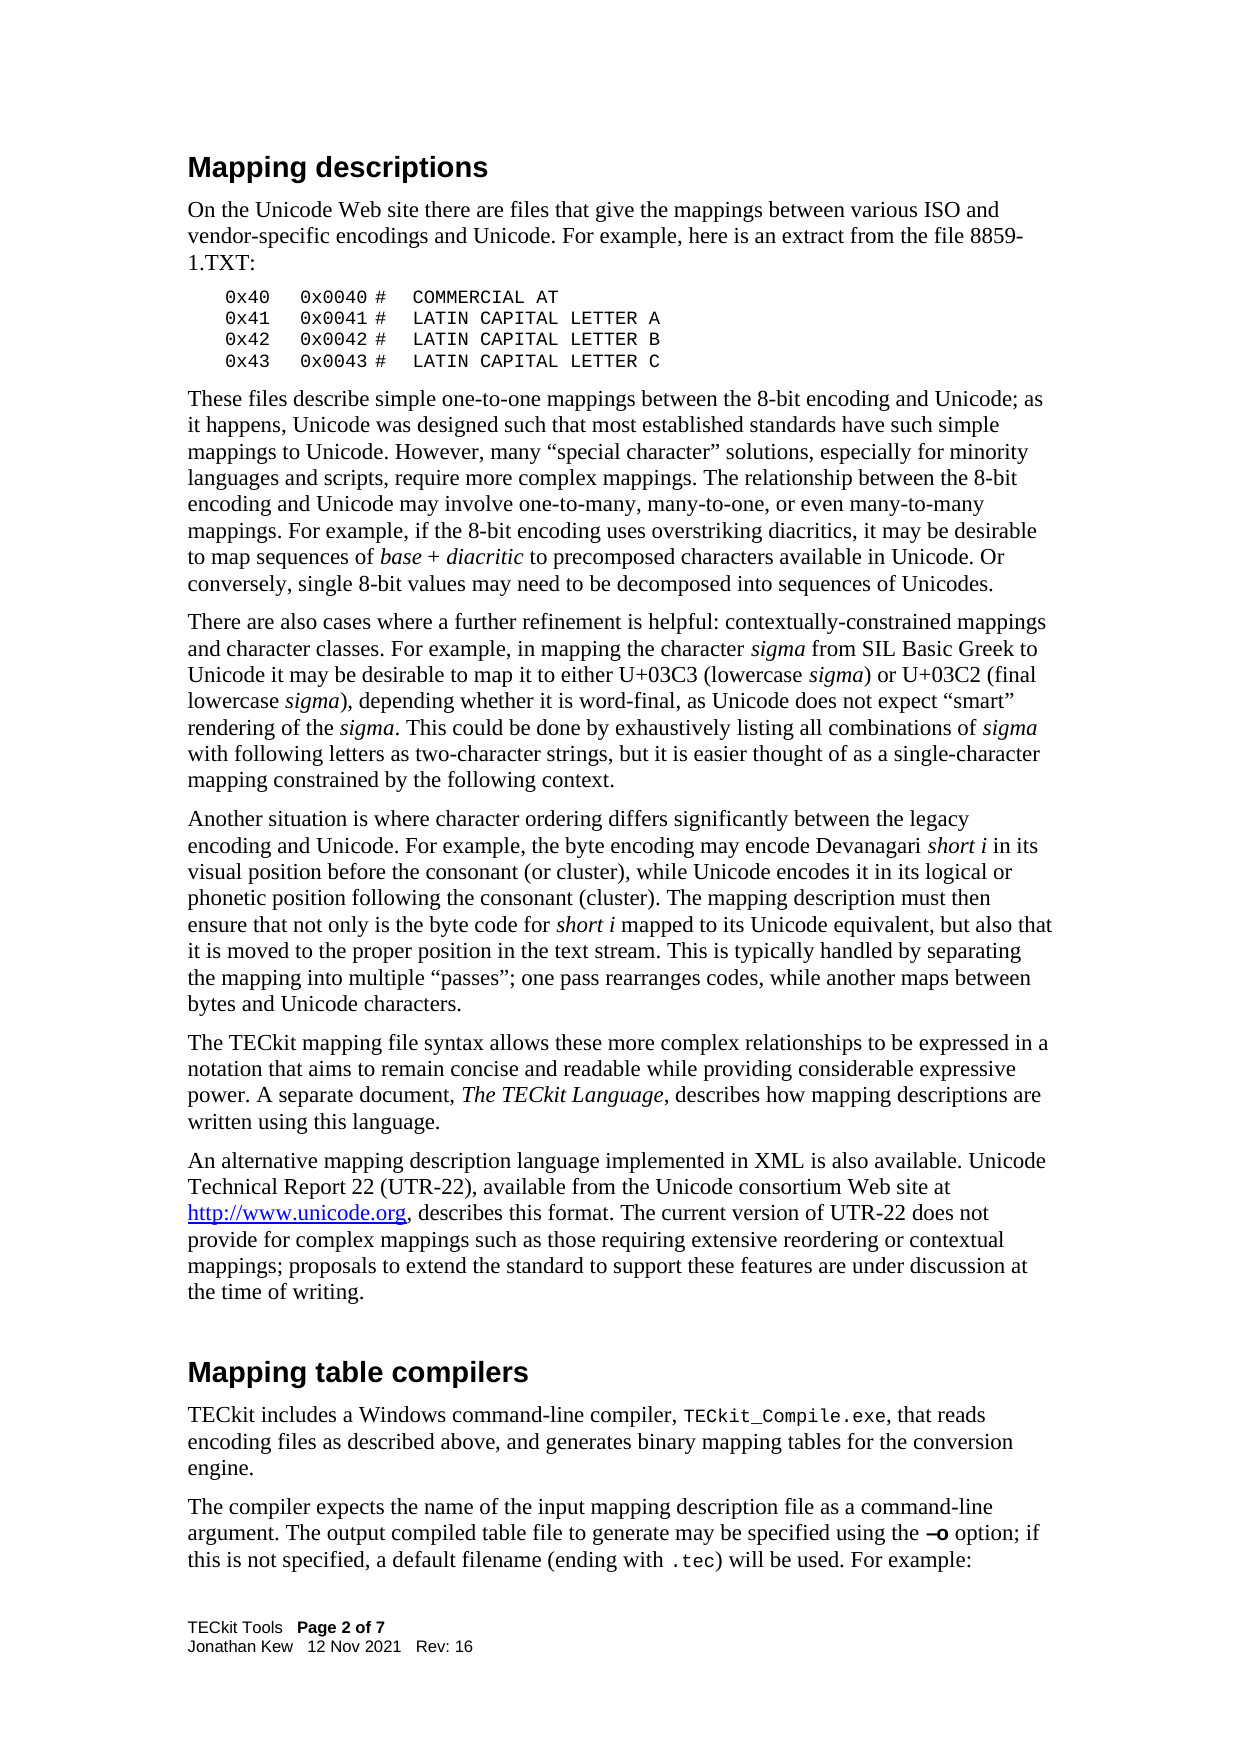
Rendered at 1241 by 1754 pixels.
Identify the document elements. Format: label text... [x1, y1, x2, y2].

text These files describe simple one-to-one mappings between the 8-bit encoding and Unicode; as it happens, Unicode was designed such that most established standards have such simple mappings to Unicode. However, many “special character” solutions, especially for minority languages and scripts, require more complex mappings. The relationship between the 8-bit encoding and Unicode may involve one-to-many, many-to-one, or even many-to-many mappings. For example, if the 8-bit encoding uses overstriking diacritics, it may be desirable to map sequences of base + diacritic to precomposed characters available in Unicode. Or conversely, single 8-bit values may need to be decomposed into sequences of Unicodes. [187, 385, 1053, 596]
text There are also cases where a further refinement is helpful: contextually-constrained mappings and character classes. For example, in mapping the character sigma from SIL Basic Greek to Unicode it may be desirable to map it to either U+03C3 (lowercase sigma) or U+03C2 (final lowercase sigma), depending whether it is word-final, as Unicode does not expect “smart” rendering of the sigma. This could be done by exhaustively listing all combinations of sigma with following letters as two-character strings, but it is easier thought of as a single-character mapping constrained by the following context. [187, 608, 1053, 793]
text The compiler expects the name of the input mapping description file as a command-line argument. The output compiled table file to generate may be specified using the –o option; if this is not specified, a default filename (ending with .tec) will be used. For example: [187, 1493, 1053, 1573]
text Another situation is where character ordering differs significantly between the legacy encoding and Unicode. For example, the byte encoding may encode Devanagari short i in its visual position before the consonant (or cluster), while Unicode encodes it in its logical or phonetic position following the consonant (cluster). The mapping description must then ensure that not only is the byte code for short i mapped to its Unicode equivalent, but also that it is moved to the proper position in the text stream. This is typically handled by separating the mapping into multiple “passes”; one pass rearranges codes, while another maps between bytes and Unicode characters. [187, 805, 1053, 1016]
text 0x43 0x0043 # LATIN CAPITAL LETTER C [225, 351, 1053, 373]
text 0x42 0x0042 # LATIN CAPITAL LETTER B [225, 330, 1053, 351]
subtitle Mapping descriptions [187, 150, 1053, 183]
text 0x40 0x0040 # COMMERCIAL AT [225, 288, 1053, 309]
subtitle Mapping table compilers [187, 1355, 1053, 1388]
text On the Unicode Web site there are files that give the mappings between various ISO and vendor-specific encodings and Unicode. For example, here is an extract from the file 8859-1.TXT: [187, 196, 1053, 275]
text An alternative mapping description language implemented in XML is also available. Unicode Technical Report 22 (UTR-22), available from the Unicode consortium Web site at http://www.unicode.org, describes this format. The current version of UTR-22 does not provide for complex mappings such as those requiring extensive reordering or contextual mappings; proposals to extend the standard to support these features are under discussion at the time of writing. [187, 1147, 1053, 1305]
text 0x41 0x0041 # LATIN CAPITAL LETTER A [225, 309, 1053, 330]
text TECkit includes a Windows command-line compiler, TECkit_Compile.exe, that reads encoding files as described above, and generates binary mapping tables for the conversion engine. [187, 1401, 1053, 1481]
text The TECkit mapping file syntax allows these more complex relationships to be expressed in a notation that aims to remain concise and readable while providing considerable expressive power. A separate document, The TECkit Language, describes how mapping descriptions are written using this language. [187, 1029, 1053, 1134]
